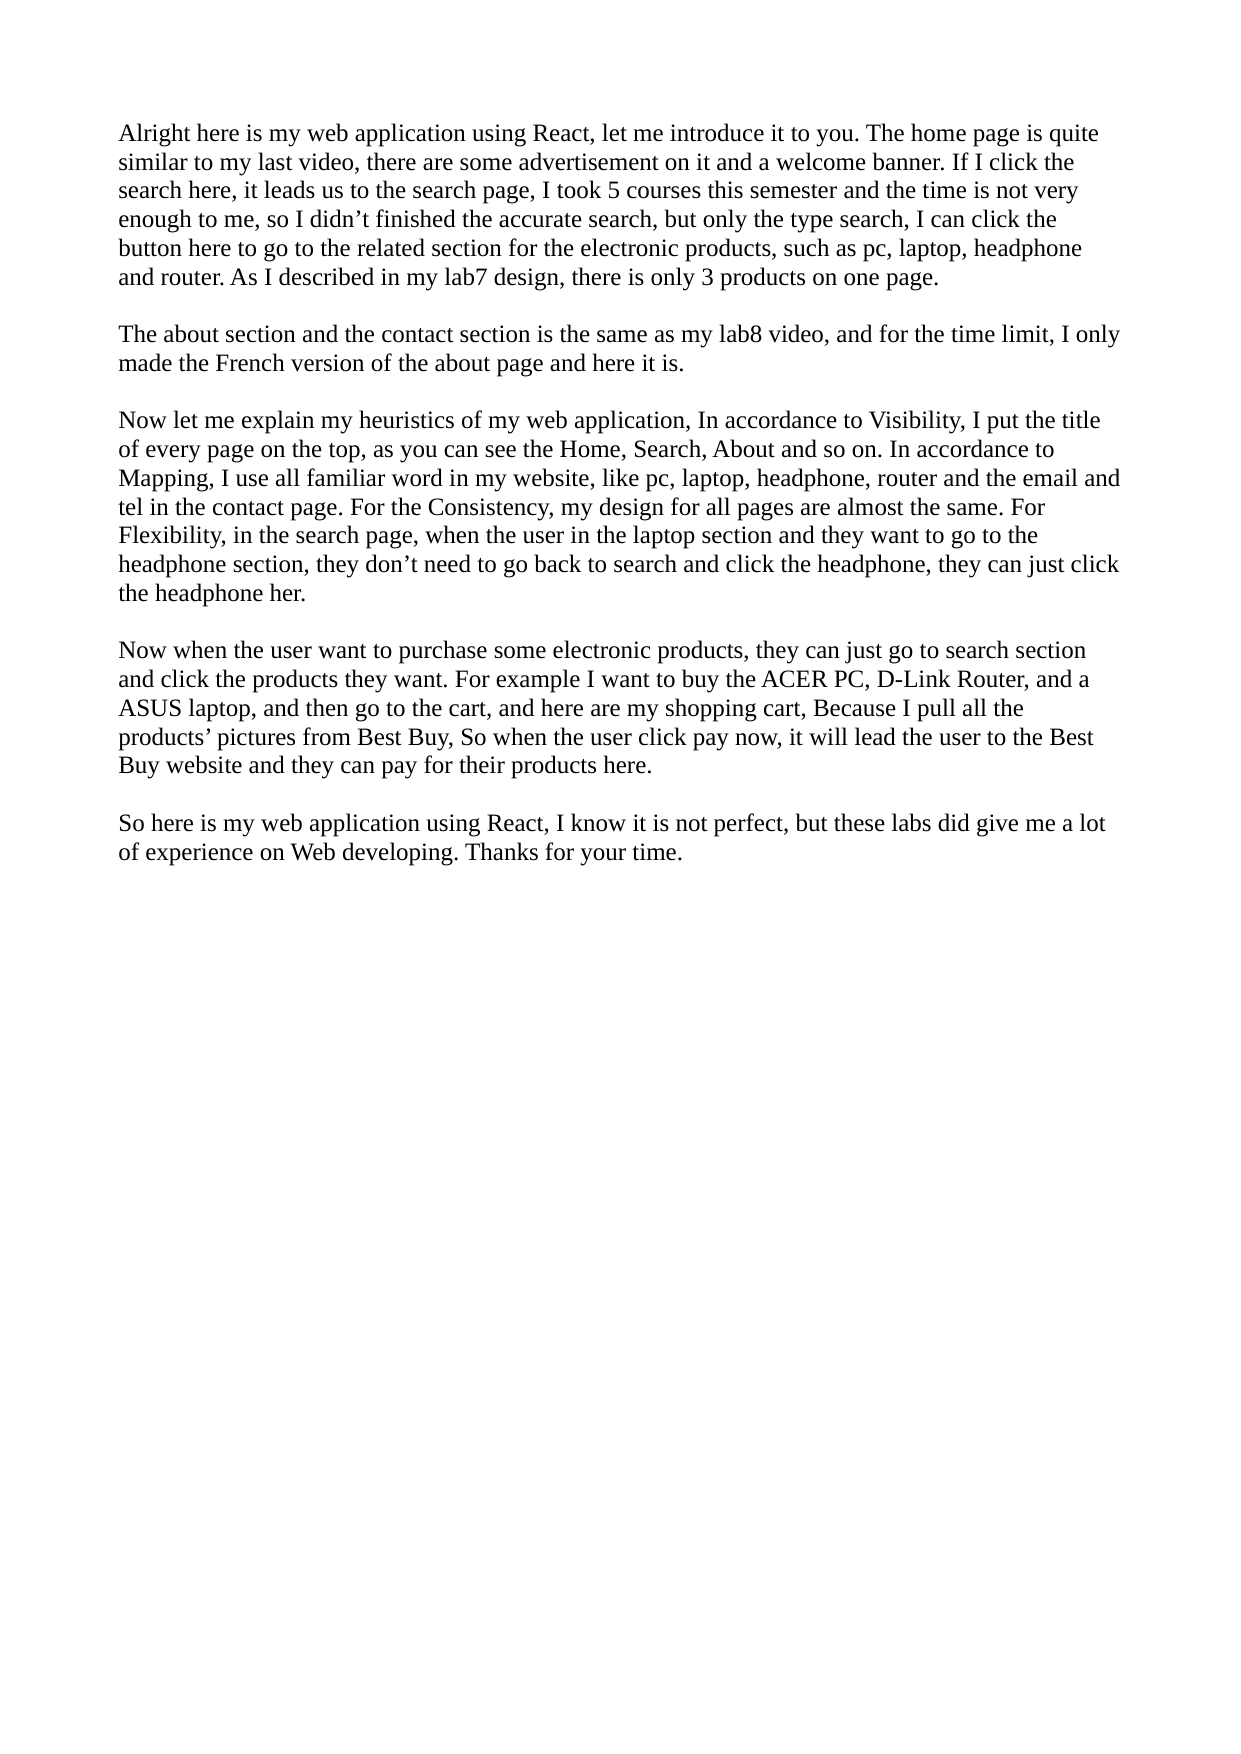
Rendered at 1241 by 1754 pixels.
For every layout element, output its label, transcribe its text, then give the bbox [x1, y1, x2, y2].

text The about section and the contact section is the same as my lab8 video, and for the time limit, I only made the French version of the about page and here it is. [118, 319, 1122, 377]
text Alright here is my web application using React, let me introduce it to you. The home page is quite similar to my last video, there are some advertisement on it and a welcome banner. If I click the search here, it leads us to the search page, I took 5 courses this semester and the time is not very enough to me, so I didn’t finished the accurate search, but only the type search, I can click the button here to go to the related section for the electronic products, such as pc, laptop, headphone and router. As I described in my lab7 design, there is only 3 products on one page. [118, 118, 1122, 291]
text Now when the user want to purchase some electronic products, they can just go to search section and click the products they want. For example I want to buy the ACER PC, D-Link Router, and a ASUS laptop, and then go to the cart, and here are my shopping cart, Because I pull all the products’ pictures from Best Buy, So when the user click pay now, it will lead the user to the Best Buy website and they can pay for their products here. [118, 636, 1122, 779]
text Now let me explain my heuristics of my web application, In accordance to Visibility, I put the title of every page on the top, as you can see the Home, Search, About and so on. In accordance to Mapping, I use all familiar word in my website, like pc, laptop, headphone, router and the email and tel in the contact page. For the Consistency, my design for all pages are almost the same. For Flexibility, in the search page, when the user in the laptop section and they want to go to the headphone section, they don’t need to go back to search and click the headphone, they can just click the headphone her. [118, 406, 1122, 607]
text So here is my web application using React, I know it is not perfect, but these labs did give me a lot of experience on Web developing. Thanks for your time. [118, 808, 1122, 866]
